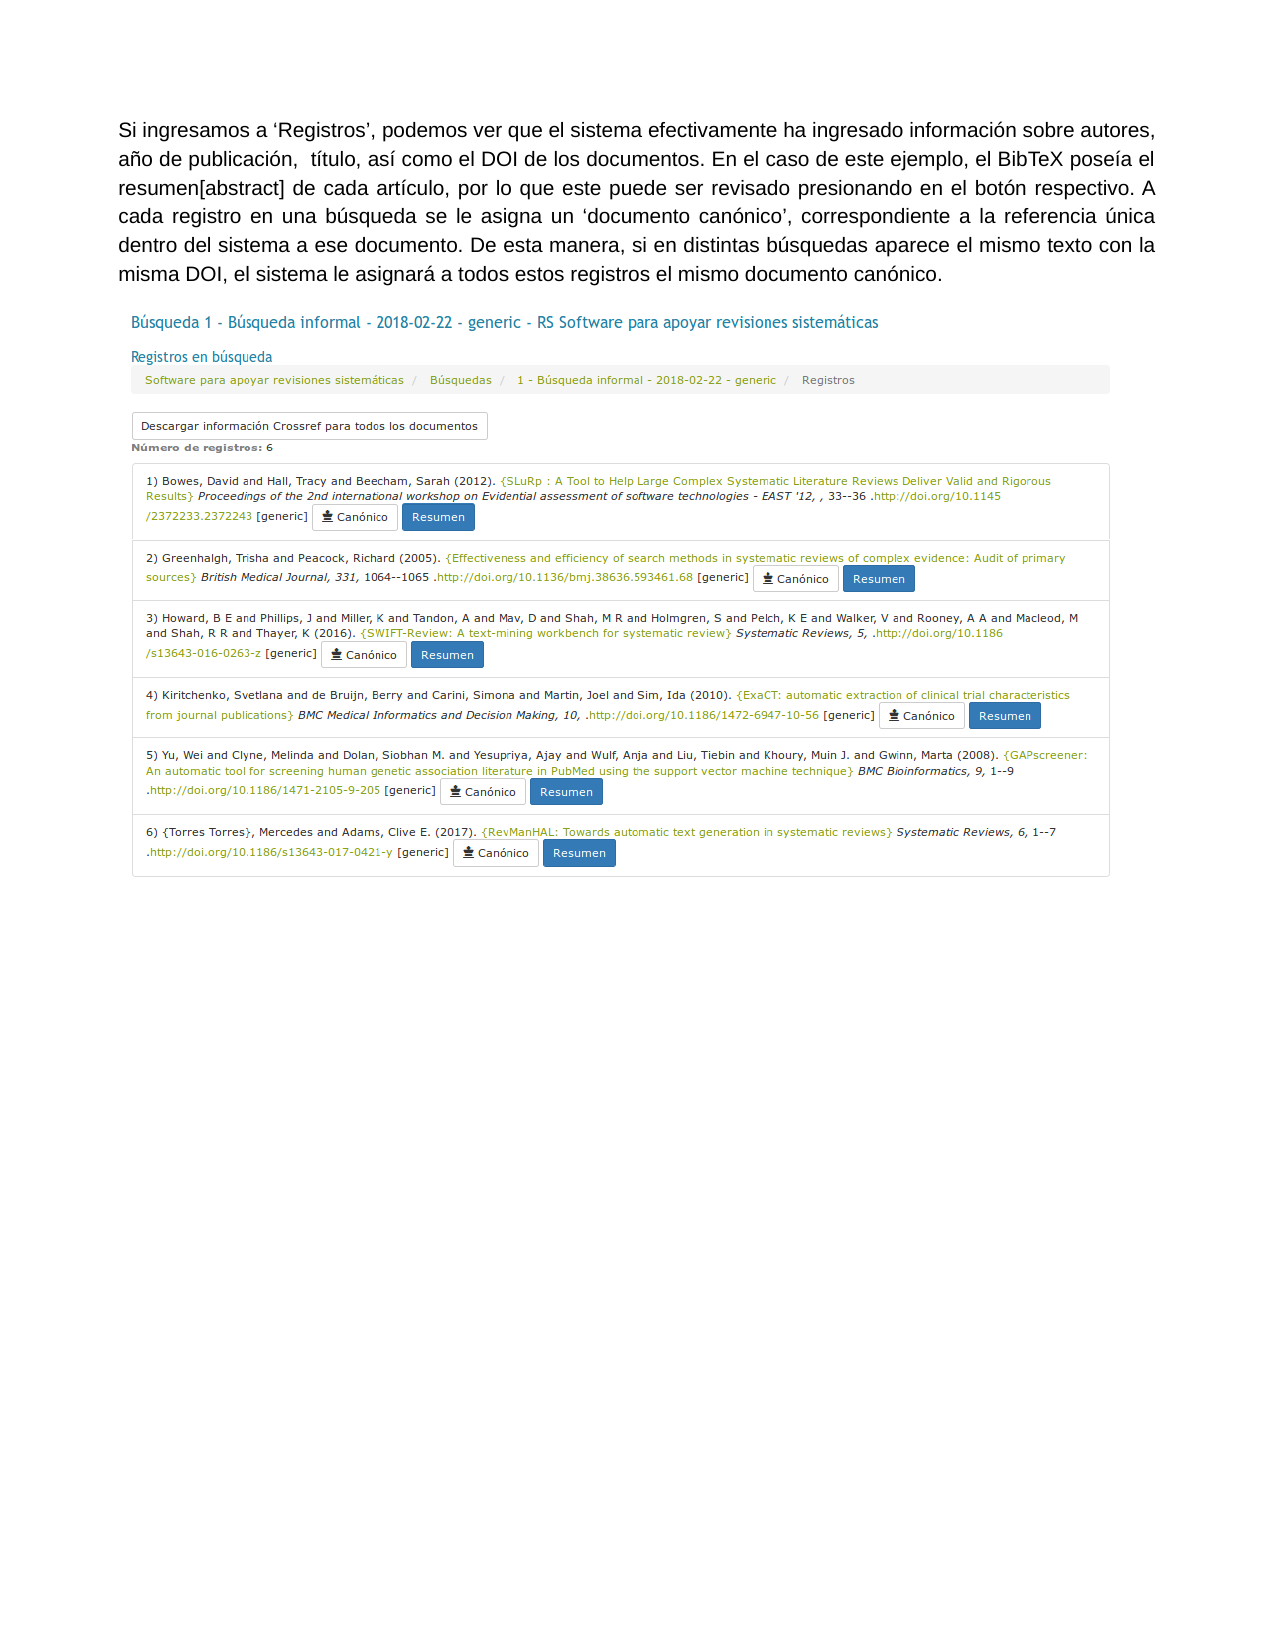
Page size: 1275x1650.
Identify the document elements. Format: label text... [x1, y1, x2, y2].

text Si ingresamos a ‘Registros’, podemos ver que el sistema efectivamente ha ingresado información sobre autores, año de publicación, título, así como el DOI de los documentos. En el caso de este ejemplo, el BibTeX poseía el resumen[abstract] de cada artículo, por lo que este puede ser revisado presionando en el botón respectivo. A cada registro en una búsqueda se le asigna un ‘documento canónico’, correspondiente a la referencia única dentro del sistema a ese documento. De esta manera, si en distintas búsquedas aparece el mismo texto con la misma DOI, el sistema le asignará a todos estos registros el mismo documento canónico. [118, 118, 1157, 286]
picture [118, 305, 1157, 881]
